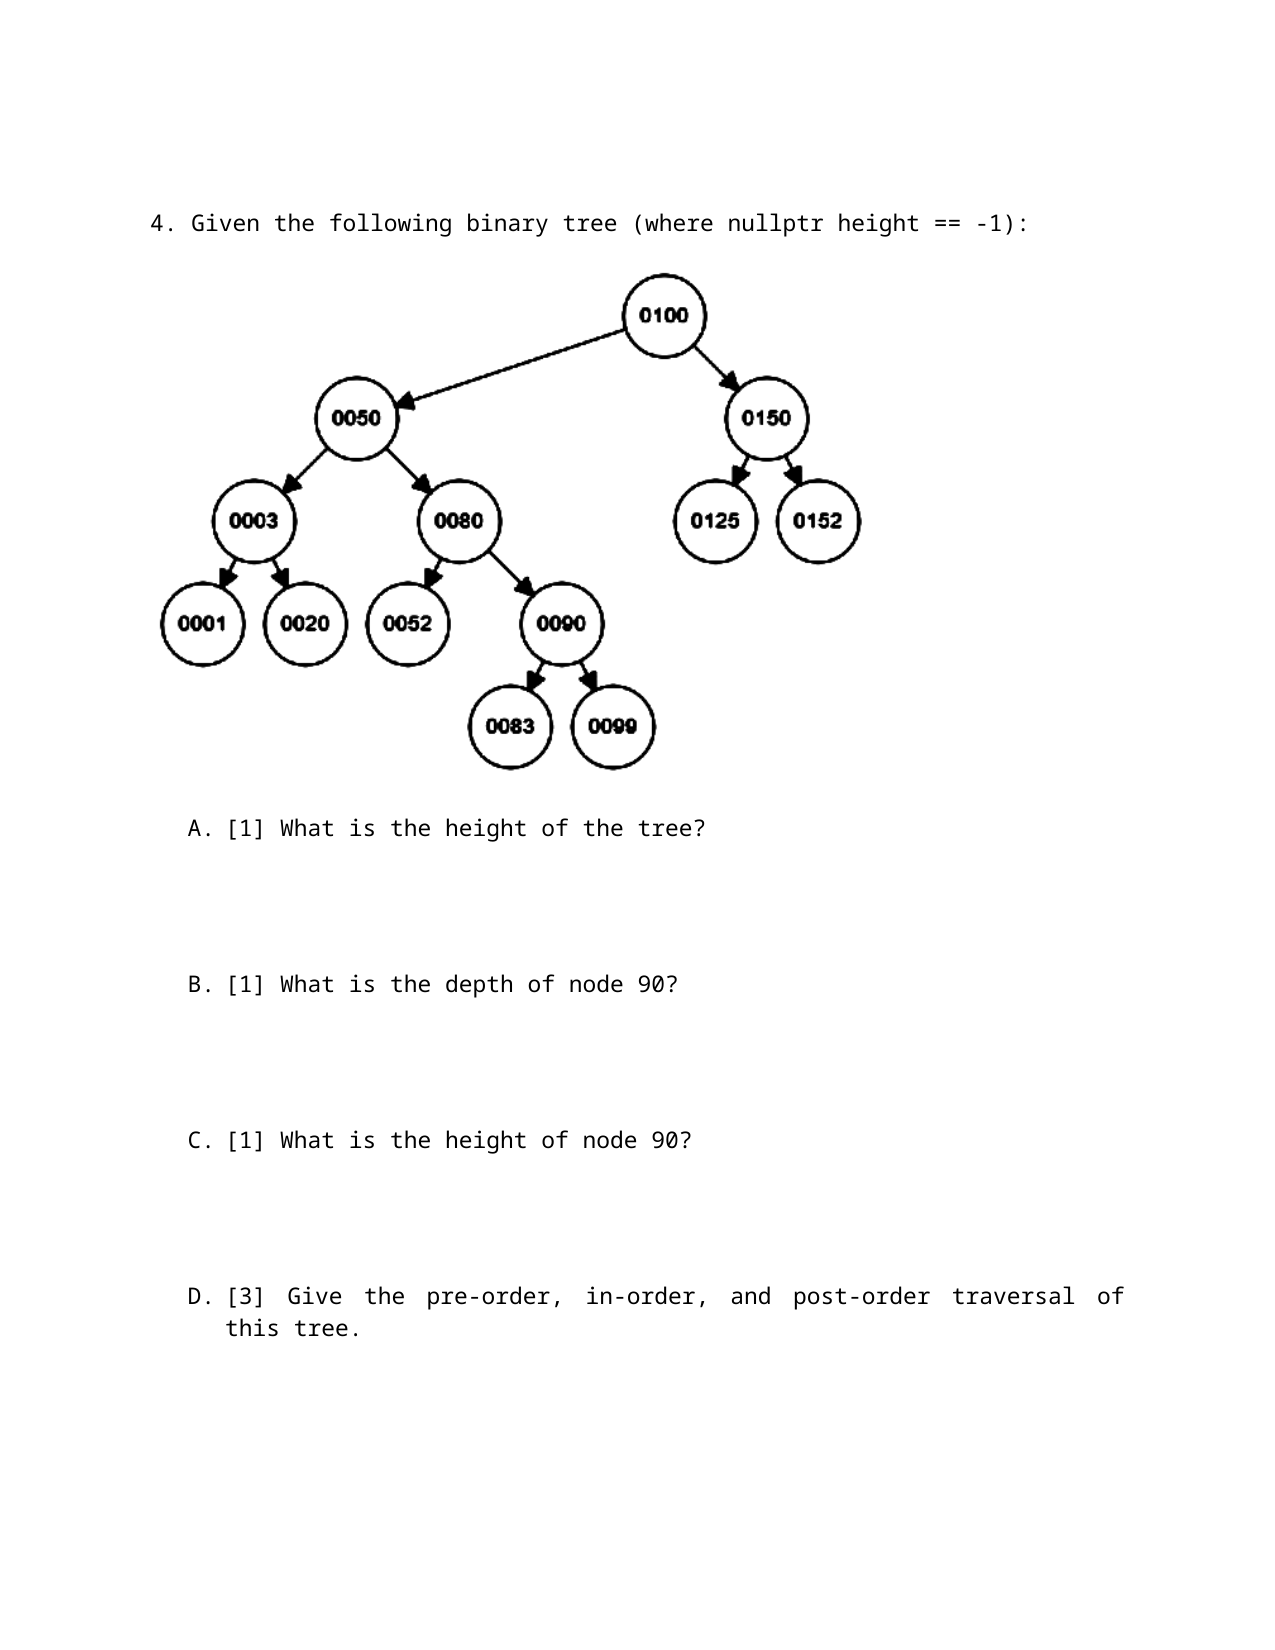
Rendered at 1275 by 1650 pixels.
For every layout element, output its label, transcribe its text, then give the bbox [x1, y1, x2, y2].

list [3] Give the pre-order, in-order, and post-order traversal of this tree. [187, 1280, 1125, 1343]
list [1] What is the depth of node 90? [187, 968, 1125, 999]
list [1] What is the height of node 90? [187, 1124, 1125, 1155]
text 4. Given the following binary tree (where nullptr height == -1): [150, 207, 1125, 238]
list [1] What is the height of the tree? [187, 812, 1125, 843]
picture [150, 263, 872, 791]
